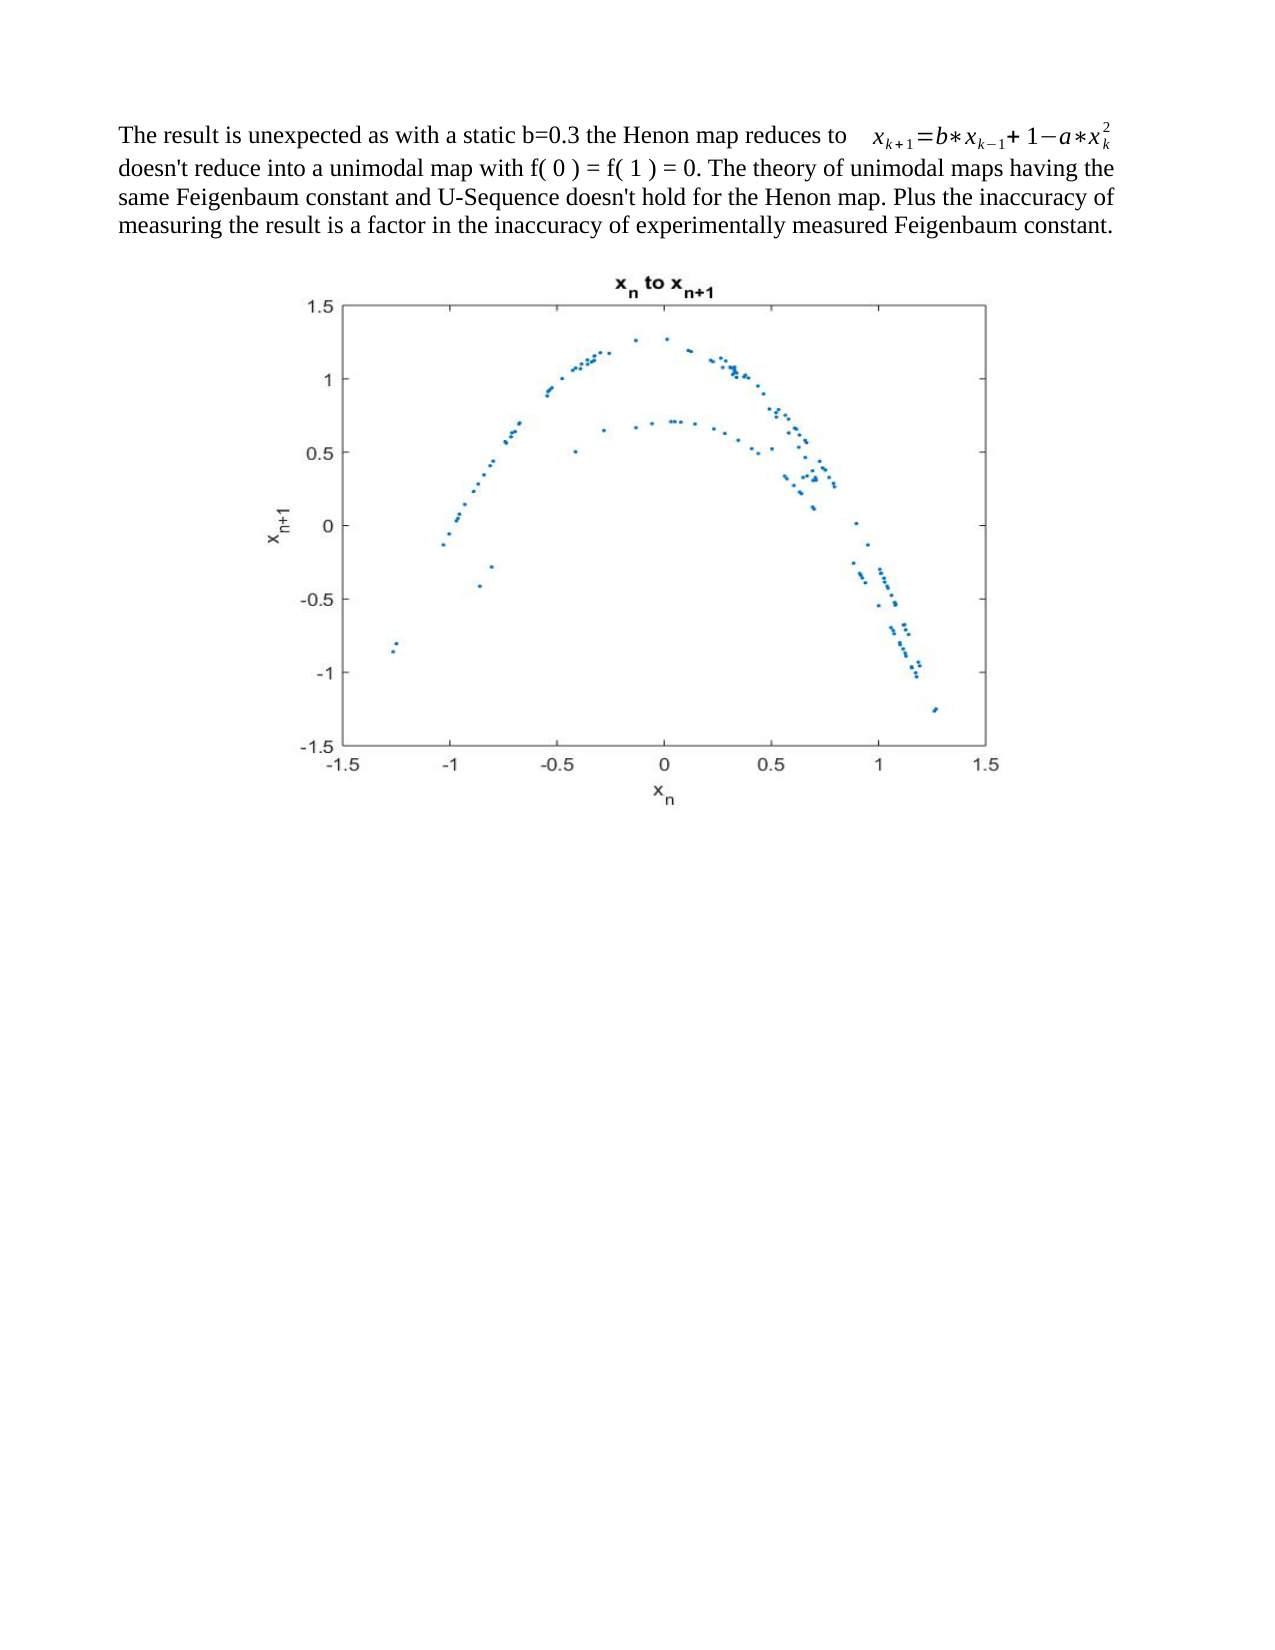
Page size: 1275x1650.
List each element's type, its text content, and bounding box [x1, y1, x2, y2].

picture [236, 265, 1064, 809]
text The result is unexpected as with a static b=0.3 the Henon map reduces to doesn't reduce into a unimodal map with f( 0 ) = f( 1 ) = 0. The theory of unimodal maps having the same Feigenbaum constant and U-Sequence doesn't hold for the Henon map. Plus the inaccuracy of measuring the result is a factor in the inaccuracy of experimentally measured Feigenbaum constant. [118, 118, 1157, 239]
